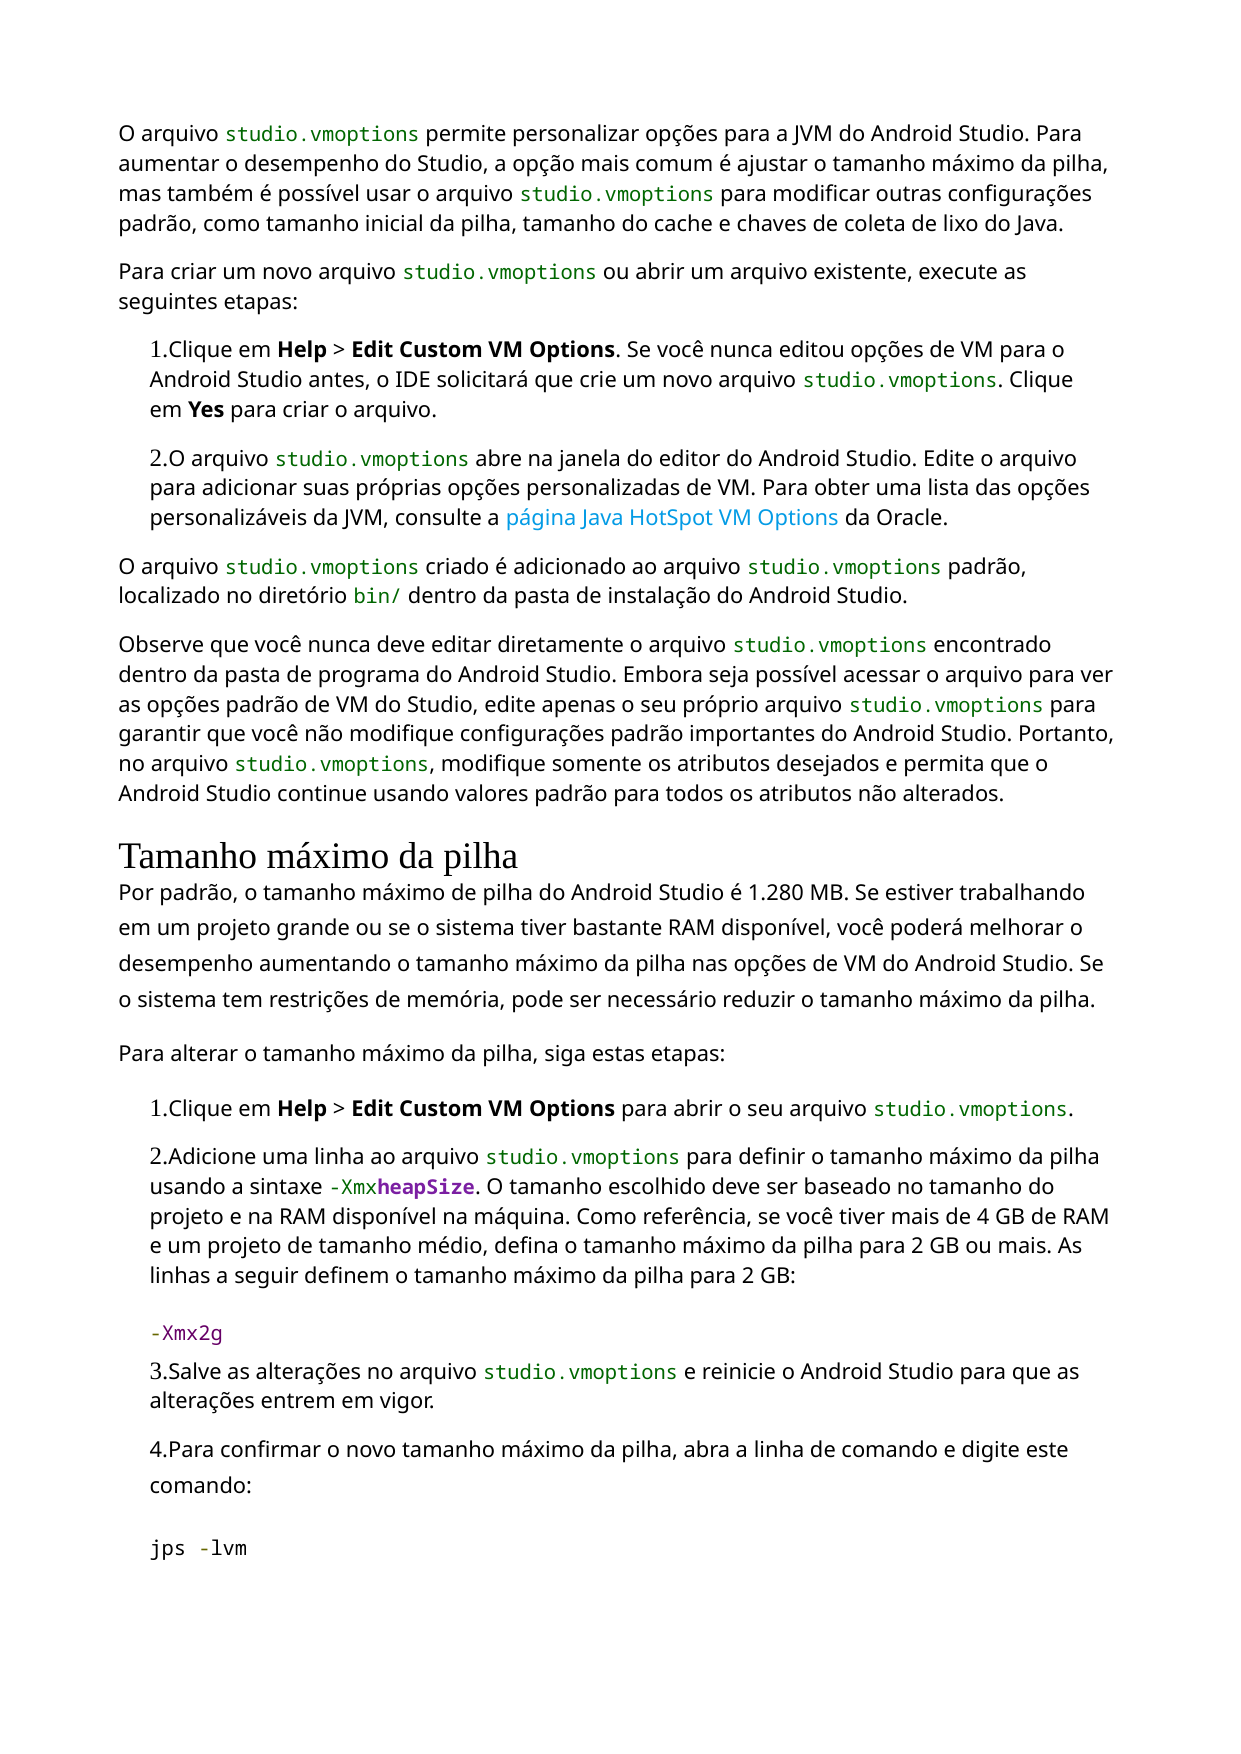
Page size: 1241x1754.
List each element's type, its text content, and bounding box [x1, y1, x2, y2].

text O arquivo studio.vmoptions criado é adicionado ao arquivo studio.vmoptions padrão, localizado no diretório bin/ dentro da pasta de instalação do Android Studio. [118, 551, 1122, 610]
list Clique em Help > Edit Custom VM Options. Se você nunca editou opções de VM para o Android Studio antes, o IDE solicitará que crie um novo arquivo studio.vmoptions. Clique em Yes para criar o arquivo. [118, 334, 1122, 424]
text Por padrão, o tamanho máximo de pilha do Android Studio é 1.280 MB. Se estiver trabalhando em um projeto grande ou se o sistema tiver bastante RAM disponível, você poderá melhorar o desempenho aumentando o tamanho máximo da pilha nas opções de VM do Android Studio. Se o sistema tem restrições de memória, pode ser necessário reduzir o tamanho máximo da pilha. [118, 876, 1122, 1013]
list Para confirmar o novo tamanho máximo da pilha, abra a linha de comando e digite este comando: [118, 1434, 1122, 1499]
list O arquivo studio.vmoptions abre na janela do editor do Android Studio. Edite o arquivo para adicionar suas próprias opções personalizadas de VM. Para obter uma lista das opções personalizáveis da JVM, consulte a página Java HotSpot VM Options da Oracle. [118, 442, 1122, 532]
text Observe que você nunca deve editar diretamente o arquivo studio.vmoptions encontrado dentro da pasta de programa do Android Studio. Embora seja possível acessar o arquivo para ver as opções padrão de VM do Studio, edite apenas o seu próprio arquivo studio.vmoptions para garantir que você não modifique configurações padrão importantes do Android Studio. Portanto, no arquivo studio.vmoptions, modifique somente os atributos desejados e permita que o Android Studio continue usando valores padrão para todos os atributos não alterados. [118, 629, 1122, 808]
text Para criar um novo arquivo studio.vmoptions ou abrir um arquivo existente, execute as seguintes etapas: [118, 256, 1122, 316]
list Salve as alterações no arquivo studio.vmoptions e reinicie o Android Studio para que as alterações entrem em vigor. [118, 1356, 1122, 1415]
text O arquivo studio.vmoptions permite personalizar opções para a JVM do Android Studio. Para aumentar o desempenho do Studio, a opção mais comum é ajustar o tamanho máximo da pilha, mas também é possível usar o arquivo studio.vmoptions para modificar outras configurações padrão, como tamanho inicial da pilha, tamanho do cache e chaves de coleta de lixo do Java. [118, 118, 1122, 237]
list jps -lvm [118, 1534, 1122, 1562]
subtitle Tamanho máximo da pilha [118, 826, 1122, 876]
list Adicione uma linha ao arquivo studio.vmoptions para definir o tamanho máximo da pilha usando a sintaxe -XmxheapSize. O tamanho escolhido deve ser baseado no tamanho do projeto e na RAM disponível na máquina. Como referência, se você tiver mais de 4 GB de RAM e um projeto de tamanho médio, defina o tamanho máximo da pilha para 2 GB ou mais. As linhas a seguir definem o tamanho máximo da pilha para 2 GB: [118, 1141, 1122, 1290]
list Clique em Help > Edit Custom VM Options para abrir o seu arquivo studio.vmoptions. [118, 1093, 1122, 1122]
text Para alterar o tamanho máximo da pilha, siga estas etapas: [118, 1038, 1122, 1068]
list -Xmx2g [118, 1318, 1122, 1346]
